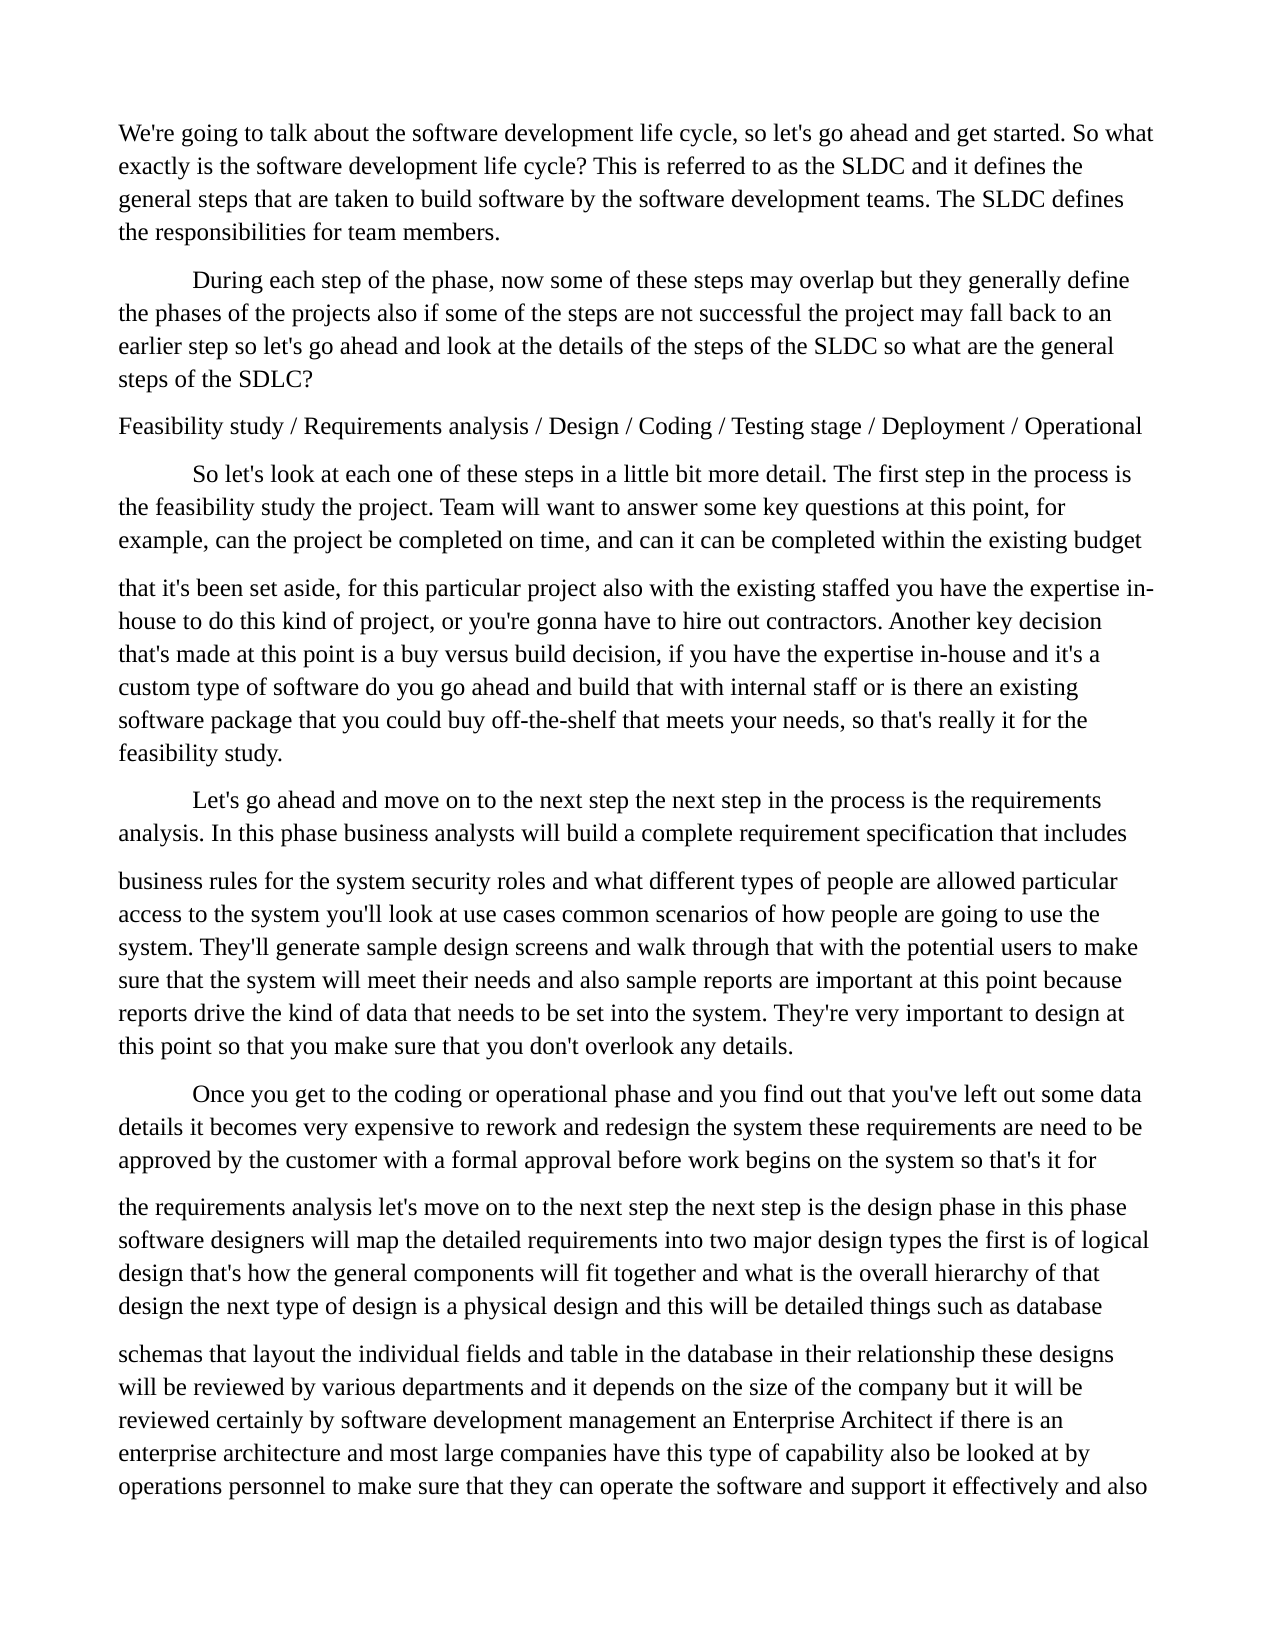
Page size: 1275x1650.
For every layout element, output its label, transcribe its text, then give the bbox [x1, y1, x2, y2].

text Let's go ahead and move on to the next step the next step in the process is the requirements analysis. In this phase business analysts will build a complete requirement specification that includes [118, 785, 1157, 847]
text We're going to talk about the software development life cycle, so let's go ahead and get started. So what exactly is the software development life cycle? This is referred to as the SLDC and it defines the general steps that are taken to build software by the software development teams. The SLDC defines the responsibilities for team members. [118, 118, 1157, 246]
text During each step of the phase, now some of these steps may overlap but they generally define the phases of the projects also if some of the steps are not successful the project may fall back to an earlier step so let's go ahead and look at the details of the steps of the SLDC so what are the general steps of the SDLC? [118, 265, 1157, 393]
text business rules for the system security roles and what different types of people are allowed particular access to the system you'll look at use cases common scenarios of how people are going to use the system. They'll generate sample design screens and walk through that with the potential users to make sure that the system will meet their needs and also sample reports are important at this point because reports drive the kind of data that needs to be set into the system. They're very important to design at this point so that you make sure that you don't overlook any details. [118, 866, 1157, 1060]
text the requirements analysis let's move on to the next step the next step is the design phase in this phase software designers will map the detailed requirements into two major design types the first is of logical design that's how the general components will fit together and what is the overall hierarchy of that design the next type of design is a physical design and this will be detailed things such as database [118, 1192, 1157, 1320]
text that it's been set aside, for this particular project also with the existing staffed you have the expertise in-house to do this kind of project, or you're gonna have to hire out contractors. Another key decision that's made at this point is a buy versus build decision, if you have the expertise in-house and it's a custom type of software do you go ahead and build that with internal staff or is there an existing software package that you could buy off-the-shelf that meets your needs, so that's really it for the feasibility study. [118, 573, 1157, 767]
text Feasibility study / Requirements analysis / Design / Coding / Testing stage / Deployment / Operational [118, 411, 1157, 440]
text So let's look at each one of these steps in a little bit more detail. The first step in the process is the feasibility study the project. Team will want to answer some key questions at this point, for example, can the project be completed on time, and can it can be completed within the existing budget [118, 459, 1157, 554]
text Once you get to the coding or operational phase and you find out that you've left out some data details it becomes very expensive to rework and redesign the system these requirements are need to be approved by the customer with a formal approval before work begins on the system so that's it for [118, 1079, 1157, 1173]
text schemas that layout the individual fields and table in the database in their relationship these designs will be reviewed by various departments and it depends on the size of the company but it will be reviewed certainly by software development management an Enterprise Architect if there is an enterprise architecture and most large companies have this type of capability also be looked at by operations personnel to make sure that they can operate the software and support it effectively and also [118, 1339, 1157, 1500]
